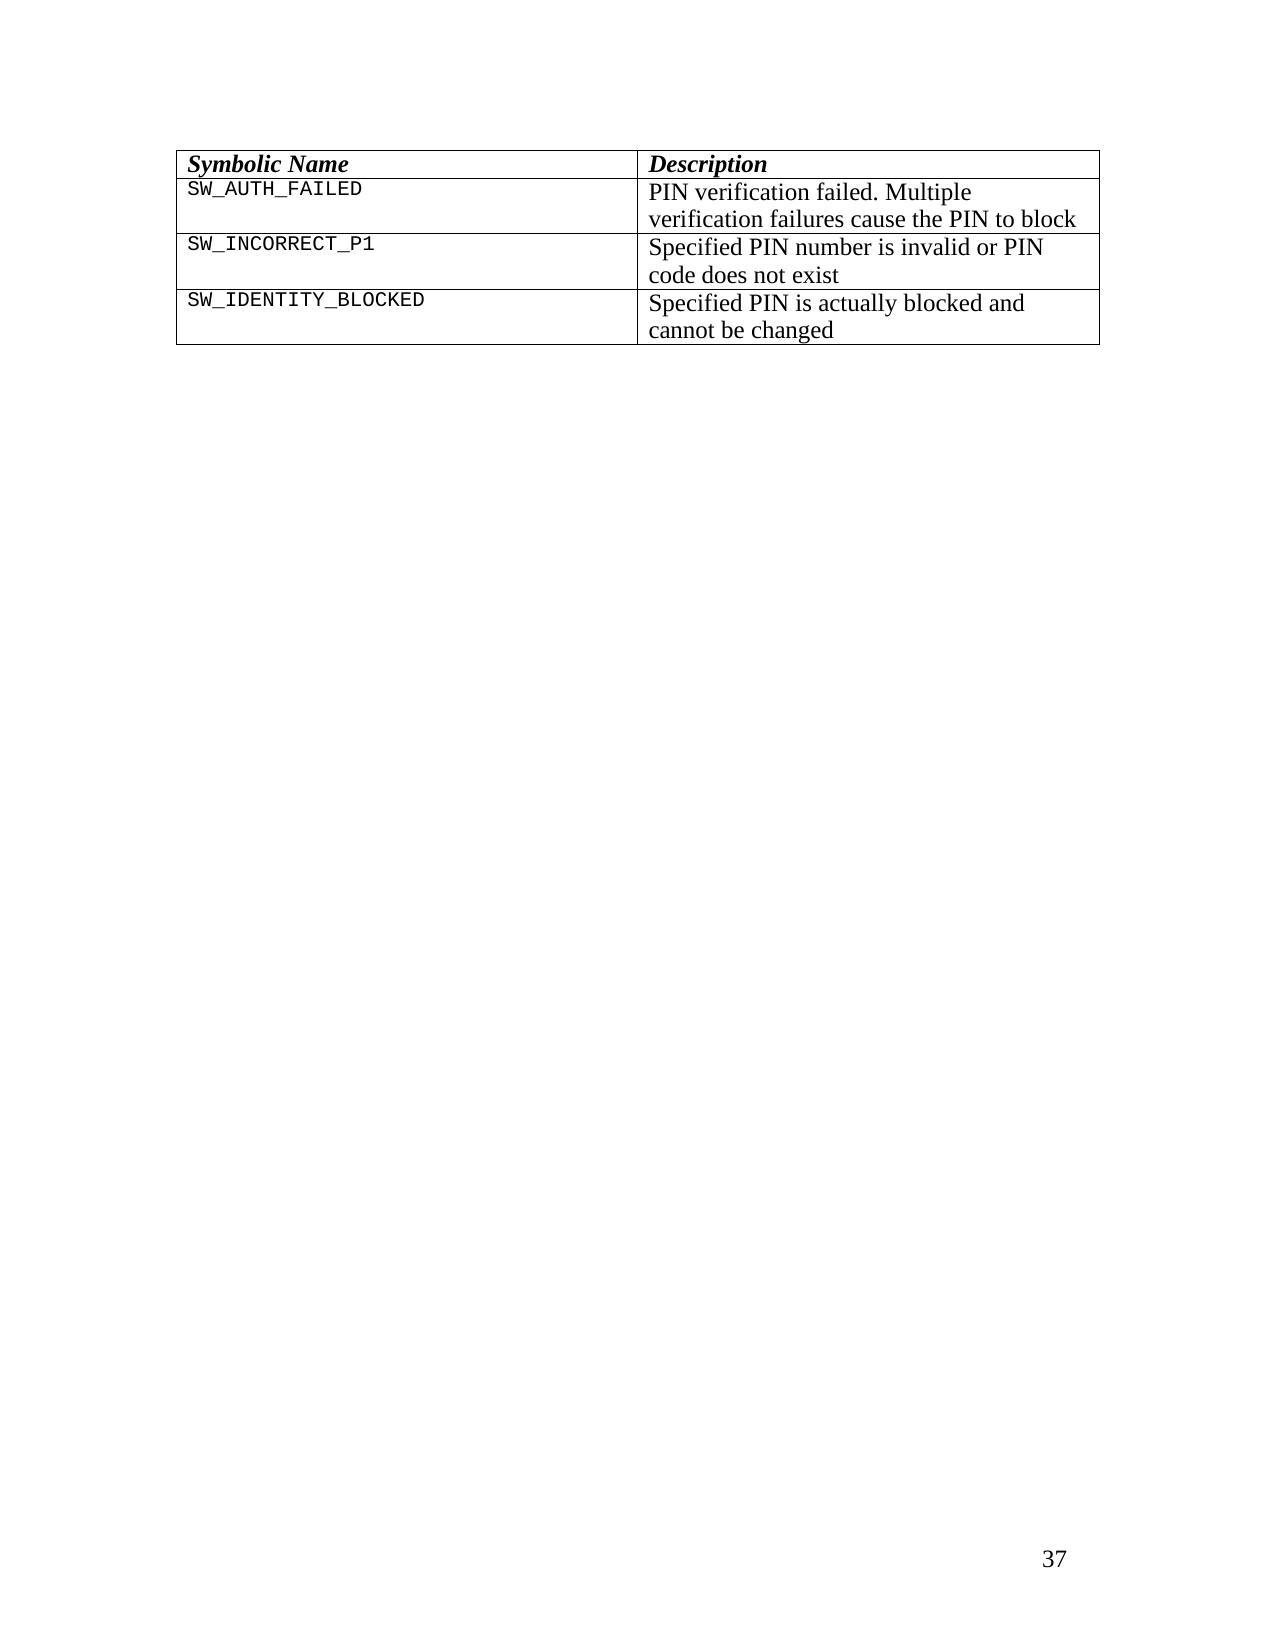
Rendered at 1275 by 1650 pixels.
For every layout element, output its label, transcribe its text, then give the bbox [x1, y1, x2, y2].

table_cell SW_IDENTITY_BLOCKED [177, 290, 637, 344]
table_header Description [638, 151, 1099, 178]
table_cell SW_AUTH_FAILED [177, 179, 637, 233]
table_cell Specified PIN is actually blocked and cannot be changed [638, 290, 1099, 344]
table_header Symbolic Name [177, 151, 637, 178]
table_cell Specified PIN number is invalid or PIN code does not exist [638, 234, 1099, 289]
table_cell PIN verification failed. Multiple verification failures cause the PIN to block [638, 179, 1099, 233]
table_cell SW_INCORRECT_P1 [177, 234, 637, 289]
